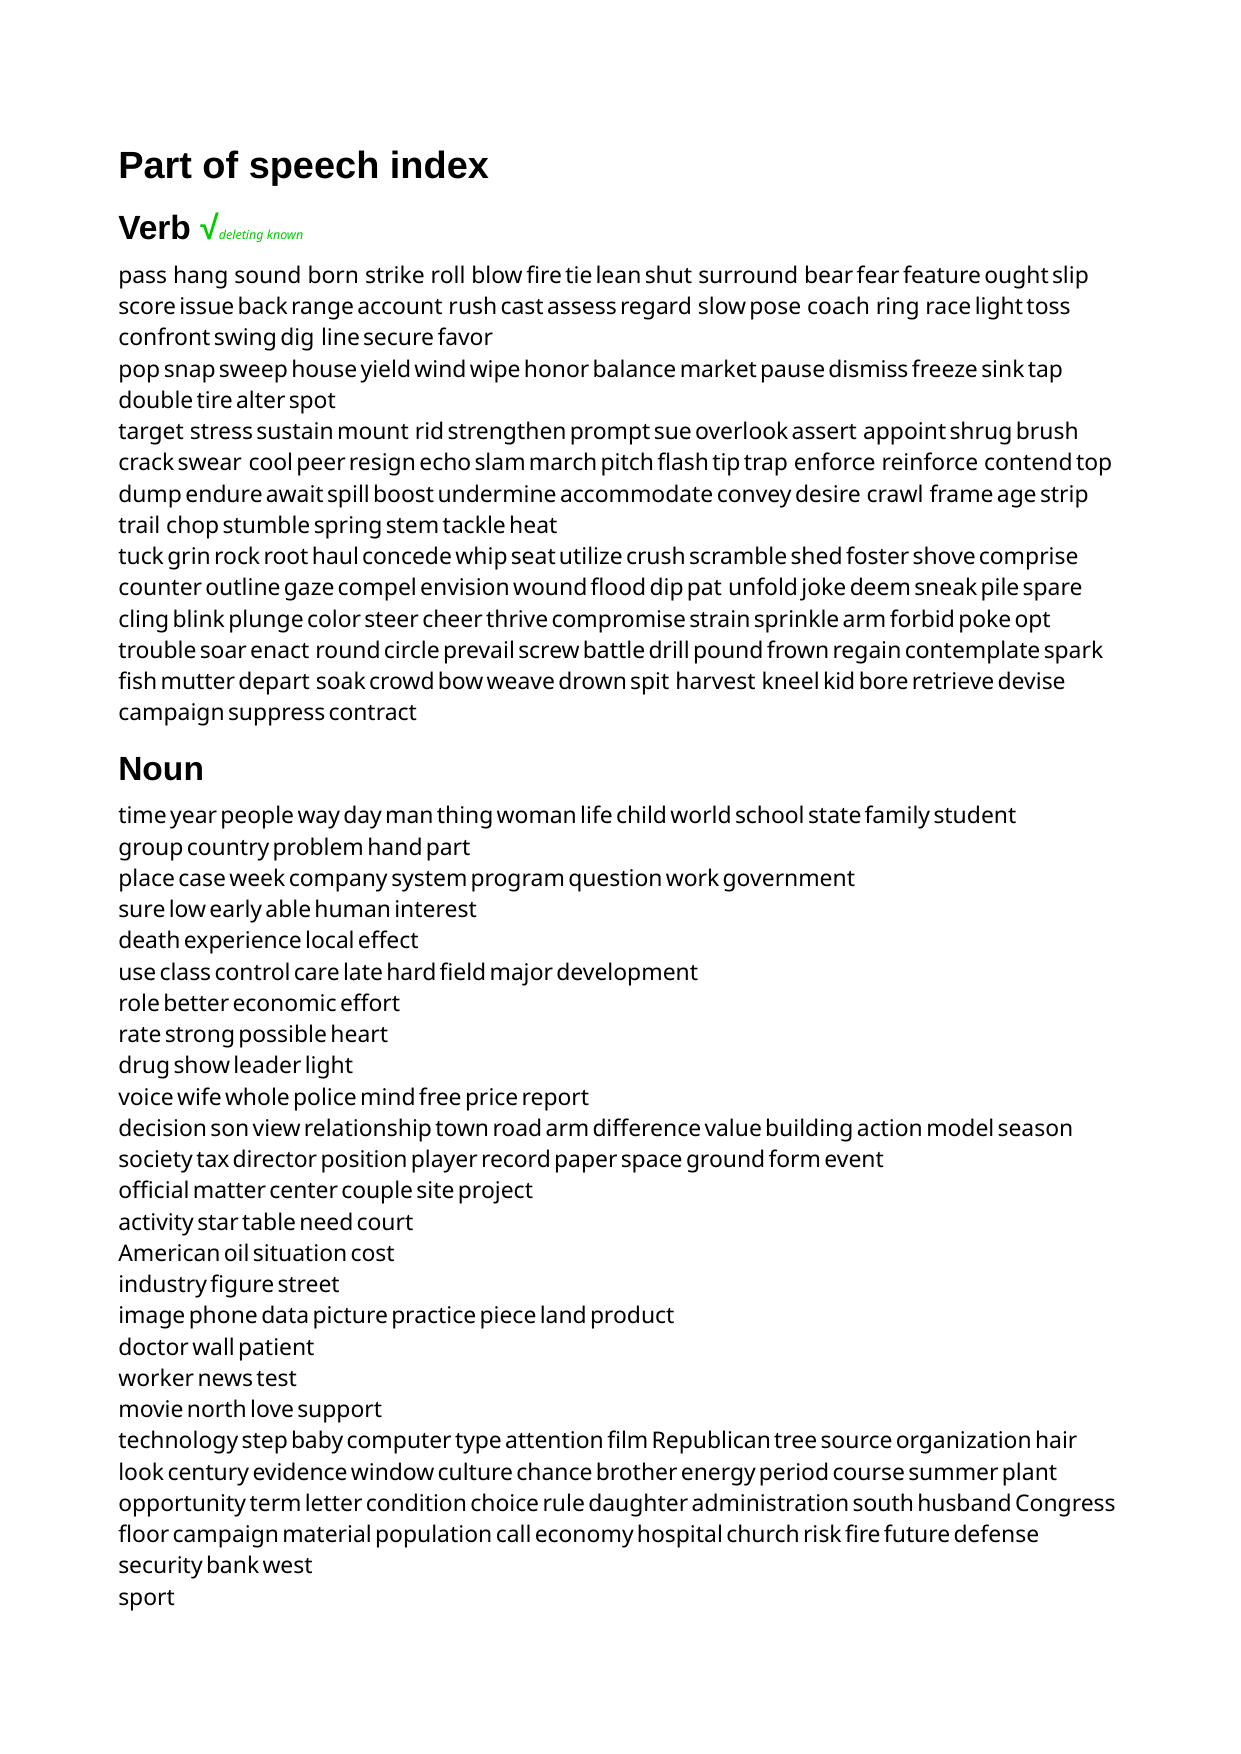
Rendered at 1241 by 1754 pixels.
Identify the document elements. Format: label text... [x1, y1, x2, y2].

text technology step baby computer type attention film Republican tree source organization hair look century evidence window culture chance brother energy period course summer plant [118, 1424, 1122, 1487]
text tuck grin rock root haul concede whip seat utilize crush scramble shed foster shove comprise counter outline gaze compel envision wound flood dip pat unfold joke deem sneak pile spare cling blink plunge color steer cheer thrive compromise strain sprinkle arm forbid poke opt trouble soar enact round circle prevail screw battle drill pound frown regain contemplate spark fish mutter depart soak crowd bow weave drown spit harvest kneel kid bore retrieve devise campaign suppress contract [118, 540, 1122, 727]
text movie north love support [118, 1393, 1122, 1424]
text worker news test [118, 1362, 1122, 1393]
text death experience local effect [118, 924, 1122, 956]
text doctor wall patient [118, 1331, 1122, 1362]
text rate strong possible heart [118, 1018, 1122, 1049]
text drug show leader light [118, 1049, 1122, 1081]
text voice wife whole police mind free price report [118, 1081, 1122, 1112]
subtitle Verb √deleting known [118, 208, 1122, 246]
text time year people way day man thing woman life child world school state family student [118, 799, 1122, 831]
subtitle Part of speech index [118, 143, 1122, 187]
text sure low early able human interest [118, 893, 1122, 924]
text place case week company system program question work government [118, 862, 1122, 893]
text pass hang sound born strike roll blow fire tie lean shut surround bear fear feature ought slip score issue back range account rush cast assess regard slow pose coach ring race light toss confront swing dig line secure favor [118, 259, 1122, 352]
text industry figure street [118, 1268, 1122, 1299]
text use class control care late hard field major development [118, 956, 1122, 987]
text sport [118, 1581, 1122, 1612]
text opportunity term letter condition choice rule daughter administration south husband Congress floor campaign material population call economy hospital church risk fire future defense security bank west [118, 1487, 1122, 1581]
text target stress sustain mount rid strengthen prompt sue overlook assert appoint shrug brush crack swear cool peer resign echo slam march pitch flash tip trap enforce reinforce contend top dump endure await spill boost undermine accommodate convey desire crawl frame age strip trail chop stumble spring stem tackle heat [118, 415, 1122, 540]
text official matter center couple site project [118, 1174, 1122, 1206]
text group country problem hand part [118, 831, 1122, 862]
text activity star table need court [118, 1206, 1122, 1237]
text image phone data picture practice piece land product [118, 1299, 1122, 1331]
text pop snap sweep house yield wind wipe honor balance market pause dismiss freeze sink tap double tire alter spot [118, 352, 1122, 415]
subtitle Noun [118, 748, 1122, 787]
text decision son view relationship town road arm difference value building action model season society tax director position player record paper space ground form event [118, 1112, 1122, 1174]
text role better economic effort [118, 987, 1122, 1018]
text American oil situation cost [118, 1237, 1122, 1268]
